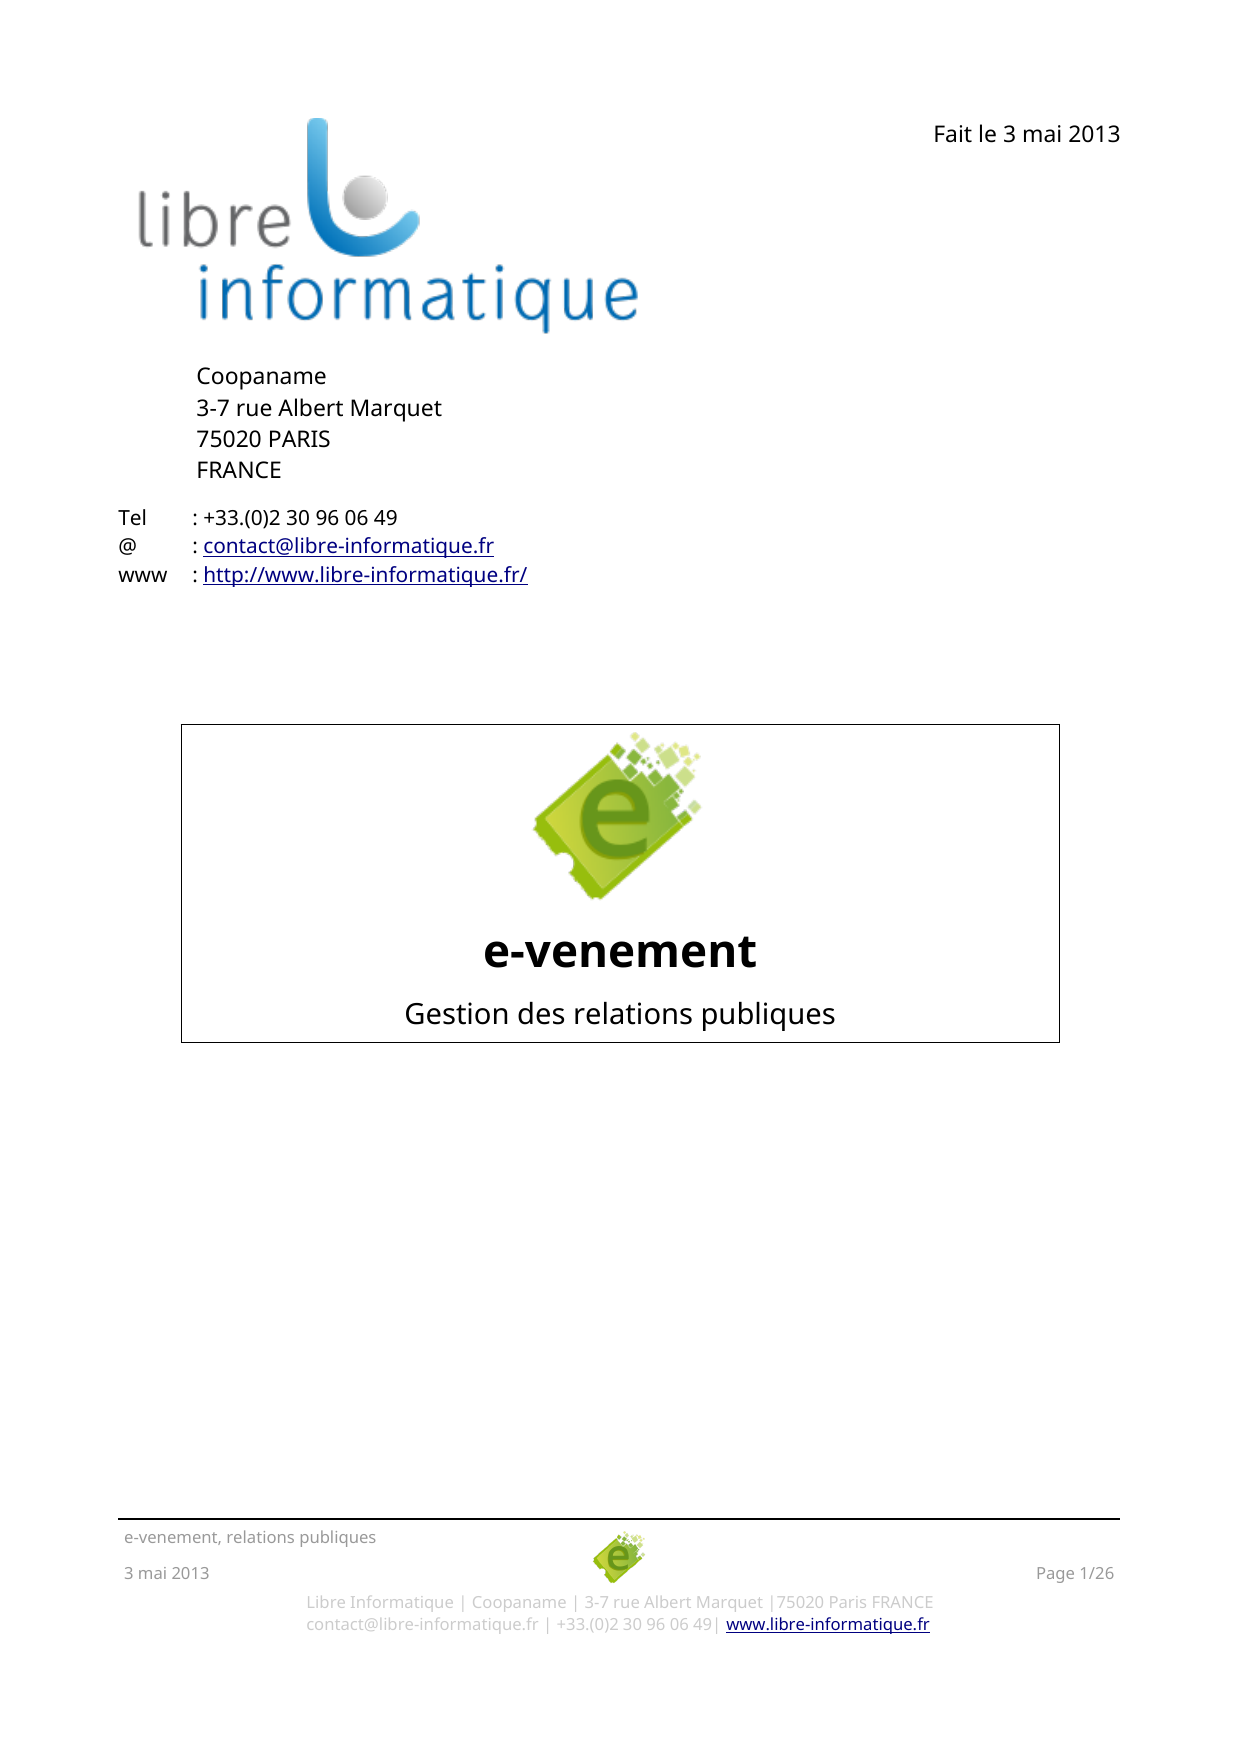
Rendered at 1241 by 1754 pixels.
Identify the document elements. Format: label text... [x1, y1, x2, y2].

text Coopaname 3-7 rue Albert Marquet 75020 PARIS FRANCE [196, 360, 1122, 485]
picture [118, 118, 638, 343]
picture [590, 1531, 650, 1585]
text [182, 725, 1059, 1042]
picture [523, 732, 717, 906]
text Gestion des relations publiques [189, 993, 1051, 1033]
text Fait le 3 mai 2013 [811, 118, 1120, 149]
text Tel : +33.(0)2 30 96 06 49 @ : contact@libre-informatique.fr www : http://www.libre-informatique.fr/ [118, 503, 1122, 588]
text e-venement [189, 918, 1051, 981]
